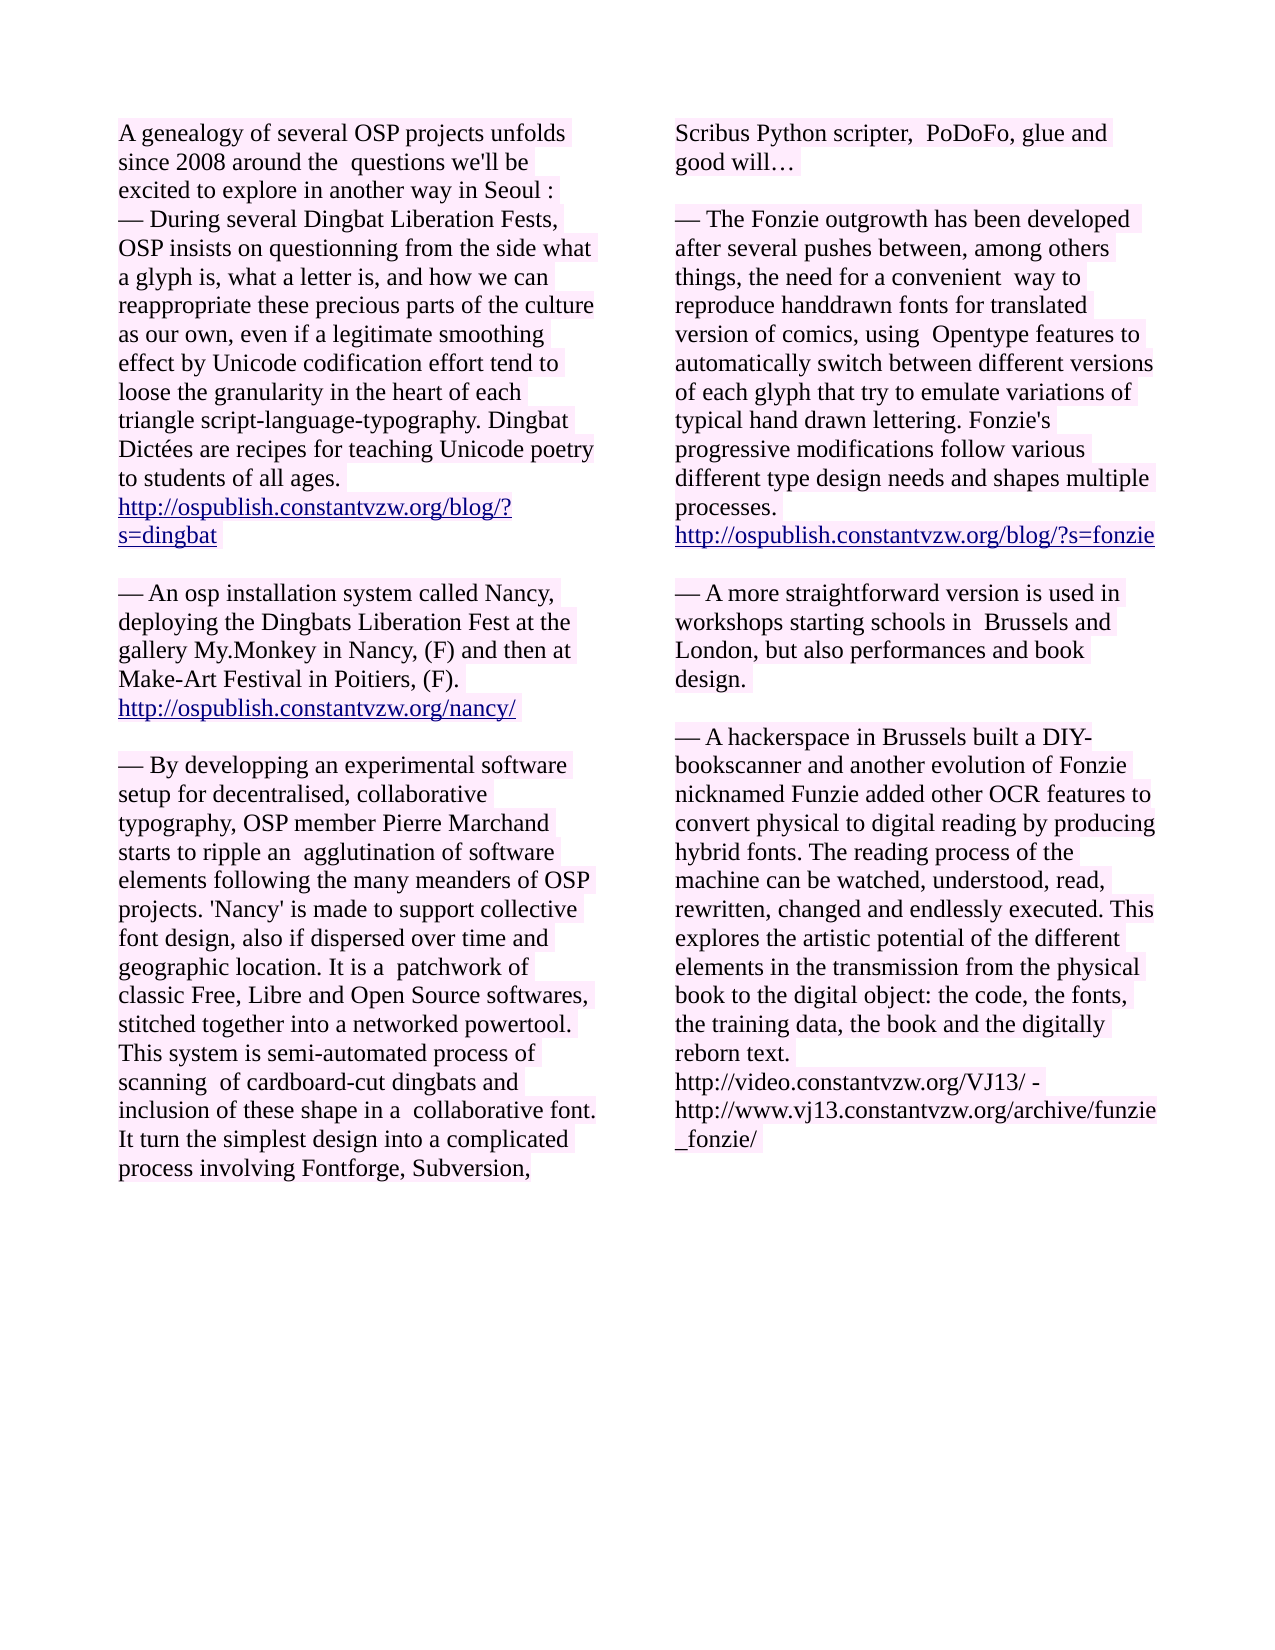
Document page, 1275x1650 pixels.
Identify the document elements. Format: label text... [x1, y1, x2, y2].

text A genealogy of several OSP projects unfolds since 2008 around the questions we'll be excited to explore in another way in Seoul : [118, 118, 600, 204]
text — A hackerspace in Brussels built a DIY-bookscanner and another evolution of Fonzie nicknamed Funzie added other OCR features to convert physical to digital reading by producing hybrid fonts. The reading process of the machine can be watched, understood, read, rewritten, changed and endlessly executed. This explores the artistic potential of the different elements in the transmission from the physical book to the digital object: the code, the fonts, the training data, the book and the digitally reborn text. [675, 722, 1157, 1067]
text — The Fonzie outgrowth has been developed after several pushes between, among others things, the need for a convenient way to reproduce handdrawn fonts for translated version of comics, using Opentype features to automatically switch between different versions of each glyph that try to emulate variations of typical hand drawn lettering. Fonzie's progressive modifications follow various different type design needs and shapes multiple processes. [675, 204, 1157, 521]
text Scribus Python scripter, PoDoFo, glue and good will… [675, 118, 1157, 176]
text http://ospublish.constantvzw.org/nancy/ [118, 693, 600, 722]
text http://video.constantvzw.org/VJ13/ - http://www.vj13.constantvzw.org/archive/funzie_fonzie/ [675, 1067, 1157, 1153]
text http://ospublish.constantvzw.org/blog/?s=dingbat [118, 492, 600, 549]
text — An osp installation system called Nancy, deploying the Dingbats Liberation Fest at the gallery My.Monkey in Nancy, (F) and then at Make-Art Festival in Poitiers, (F). [118, 578, 600, 693]
text — A more straightforward version is used in workshops starting schools in Brussels and London, but also performances and book design. [675, 578, 1157, 693]
text — By developping an experimental software setup for decentralised, collaborative typography, OSP member Pierre Marchand starts to ripple an agglutination of software elements following the many meanders of OSP projects. 'Nancy' is made to support collective font design, also if dispersed over time and geographic location. It is a patchwork of classic Free, Libre and Open Source softwares, stitched together into a networked powertool. This system is semi-automated process of scanning of cardboard-cut dingbats and inclusion of these shape in a collaborative font. It turn the simplest design into a complicated process involving Fontforge, Subversion, [118, 751, 600, 1182]
text — During several Dingbat Liberation Fests, OSP insists on questionning from the side what a glyph is, what a letter is, and how we can reappropriate these precious parts of the culture as our own, even if a legitimate smoothing effect by Unicode codification effort tend to loose the granularity in the heart of each triangle script-language-typography. Dingbat Dictées are recipes for teaching Unicode poetry to students of all ages. [118, 204, 600, 492]
text http://ospublish.constantvzw.org/blog/?s=fonzie [675, 521, 1157, 549]
